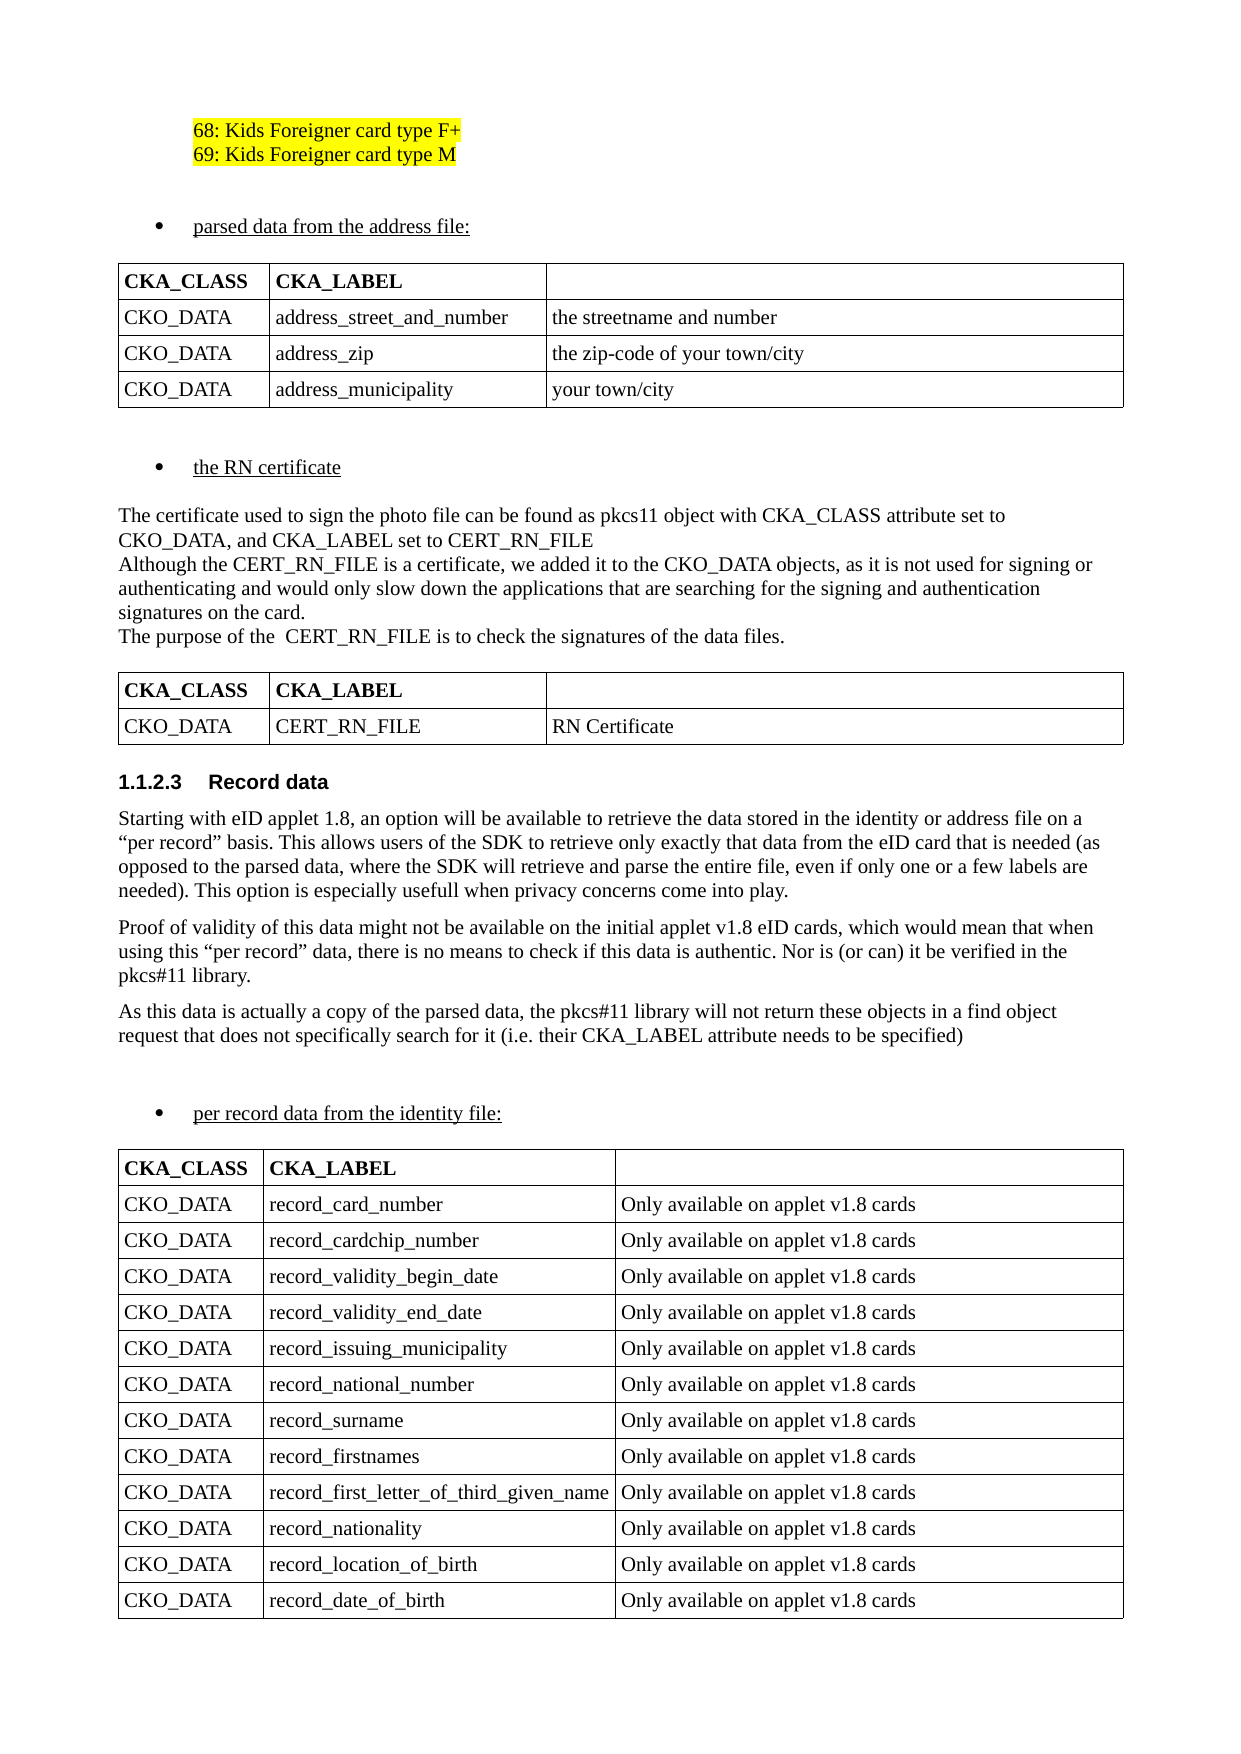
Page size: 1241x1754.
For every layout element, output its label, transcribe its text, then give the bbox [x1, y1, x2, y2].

table_header [616, 1150, 1123, 1185]
text Starting with eID applet 1.8, an option will be available to retrieve the data stored in the identity or address file on a “per record” basis. This allows users of the SDK to retrieve only exactly that data from the eID card that is needed (as opposed to the parsed data, where the SDK will retrieve and parse the entire file, even if only one or a few labels are needed). This option is especially usefull when privacy concerns come into play. [118, 806, 1122, 902]
table_cell Only available on applet v1.8 cards [616, 1259, 1123, 1293]
text Proof of validity of this data might not be available on the initial applet v1.8 eID cards, which would mean that when using this “per record” data, there is no means to check if this data is authentic. Nor is (or can) it be verified in the pkcs#11 library. [118, 915, 1122, 987]
table_cell CKO_DATA [119, 1367, 263, 1402]
table_cell CKO_DATA [119, 1186, 263, 1221]
table_header CKA_LABEL [264, 1150, 615, 1185]
table_cell record_validity_begin_date [264, 1259, 615, 1293]
table_cell Only available on applet v1.8 cards [616, 1475, 1123, 1510]
table_cell the streetname and number [547, 300, 1123, 334]
list per record data from the identity file: [156, 1101, 1122, 1125]
table_header CKA_LABEL [270, 264, 546, 298]
table_cell Only available on applet v1.8 cards [616, 1511, 1123, 1546]
table_cell CKO_DATA [119, 1475, 263, 1510]
table_header CKA_CLASS [119, 264, 269, 298]
text The certificate used to sign the photo file can be found as pkcs11 object with CKA_CLASS attribute set to CKO_DATA, and CKA_LABEL set to CERT_RN_FILE [118, 503, 1122, 552]
text As this data is actually a copy of the parsed data, the pkcs#11 library will not return these objects in a find object request that does not specifically search for it (i.e. their CKA_LABEL attribute needs to be specified) [118, 999, 1122, 1047]
table_header CKA_CLASS [119, 673, 269, 708]
table_cell Only available on applet v1.8 cards [616, 1295, 1123, 1329]
table_cell record_location_of_birth [264, 1547, 615, 1582]
table_cell CKO_DATA [119, 709, 269, 744]
table_cell CKO_DATA [119, 1223, 263, 1257]
table_cell CKO_DATA [119, 336, 269, 371]
table_cell record_card_number [264, 1186, 615, 1221]
subtitle Record data [118, 769, 1122, 793]
table_header [547, 264, 1123, 298]
table_cell Only available on applet v1.8 cards [616, 1186, 1123, 1221]
table_cell CKO_DATA [119, 372, 269, 407]
table_cell record_date_of_birth [264, 1583, 615, 1618]
table_cell CKO_DATA [119, 1295, 263, 1329]
table_cell the zip-code of your town/city [547, 336, 1123, 371]
table_cell CKO_DATA [119, 300, 269, 334]
table_cell record_issuing_municipality [264, 1331, 615, 1366]
table_cell record_first_letter_of_third_given_name [264, 1475, 615, 1510]
table_cell Only available on applet v1.8 cards [616, 1439, 1123, 1474]
table_header [547, 673, 1123, 708]
table_cell Only available on applet v1.8 cards [616, 1367, 1123, 1402]
text The purpose of the CERT_RN_FILE is to check the signatures of the data files. [118, 624, 1122, 648]
table_cell record_firstnames [264, 1439, 615, 1474]
table_cell CKO_DATA [119, 1259, 263, 1293]
table_cell CKO_DATA [119, 1331, 263, 1366]
table_cell address_zip [270, 336, 546, 371]
text 68: Kids Foreigner card type F+ [118, 118, 1122, 142]
table_cell your town/city [547, 372, 1123, 407]
table_cell CKO_DATA [119, 1583, 263, 1618]
text Although the CERT_RN_FILE is a certificate, we added it to the CKO_DATA objects, as it is not used for signing or authenticating and would only slow down the applications that are searching for the signing and authentication signatures on the card. [118, 552, 1122, 624]
table_cell Only available on applet v1.8 cards [616, 1547, 1123, 1582]
table_cell Only available on applet v1.8 cards [616, 1583, 1123, 1618]
table_cell record_national_number [264, 1367, 615, 1402]
table_header CKA_LABEL [270, 673, 546, 708]
table_cell CERT_RN_FILE [270, 709, 546, 744]
table_cell CKO_DATA [119, 1439, 263, 1474]
list the RN certificate [156, 455, 1122, 479]
table_cell record_validity_end_date [264, 1295, 615, 1329]
table_cell CKO_DATA [119, 1403, 263, 1438]
text 69: Kids Foreigner card type M [118, 142, 1122, 166]
table_cell record_surname [264, 1403, 615, 1438]
table_cell record_nationality [264, 1511, 615, 1546]
table_cell Only available on applet v1.8 cards [616, 1403, 1123, 1438]
table_cell address_street_and_number [270, 300, 546, 334]
table_cell RN Certificate [547, 709, 1123, 744]
list parsed data from the address file: [156, 214, 1122, 238]
table_cell address_municipality [270, 372, 546, 407]
table_cell Only available on applet v1.8 cards [616, 1223, 1123, 1257]
table_header CKA_CLASS [119, 1150, 263, 1185]
table_cell CKO_DATA [119, 1547, 263, 1582]
table_cell CKO_DATA [119, 1511, 263, 1546]
table_cell Only available on applet v1.8 cards [616, 1331, 1123, 1366]
table_cell record_cardchip_number [264, 1223, 615, 1257]
